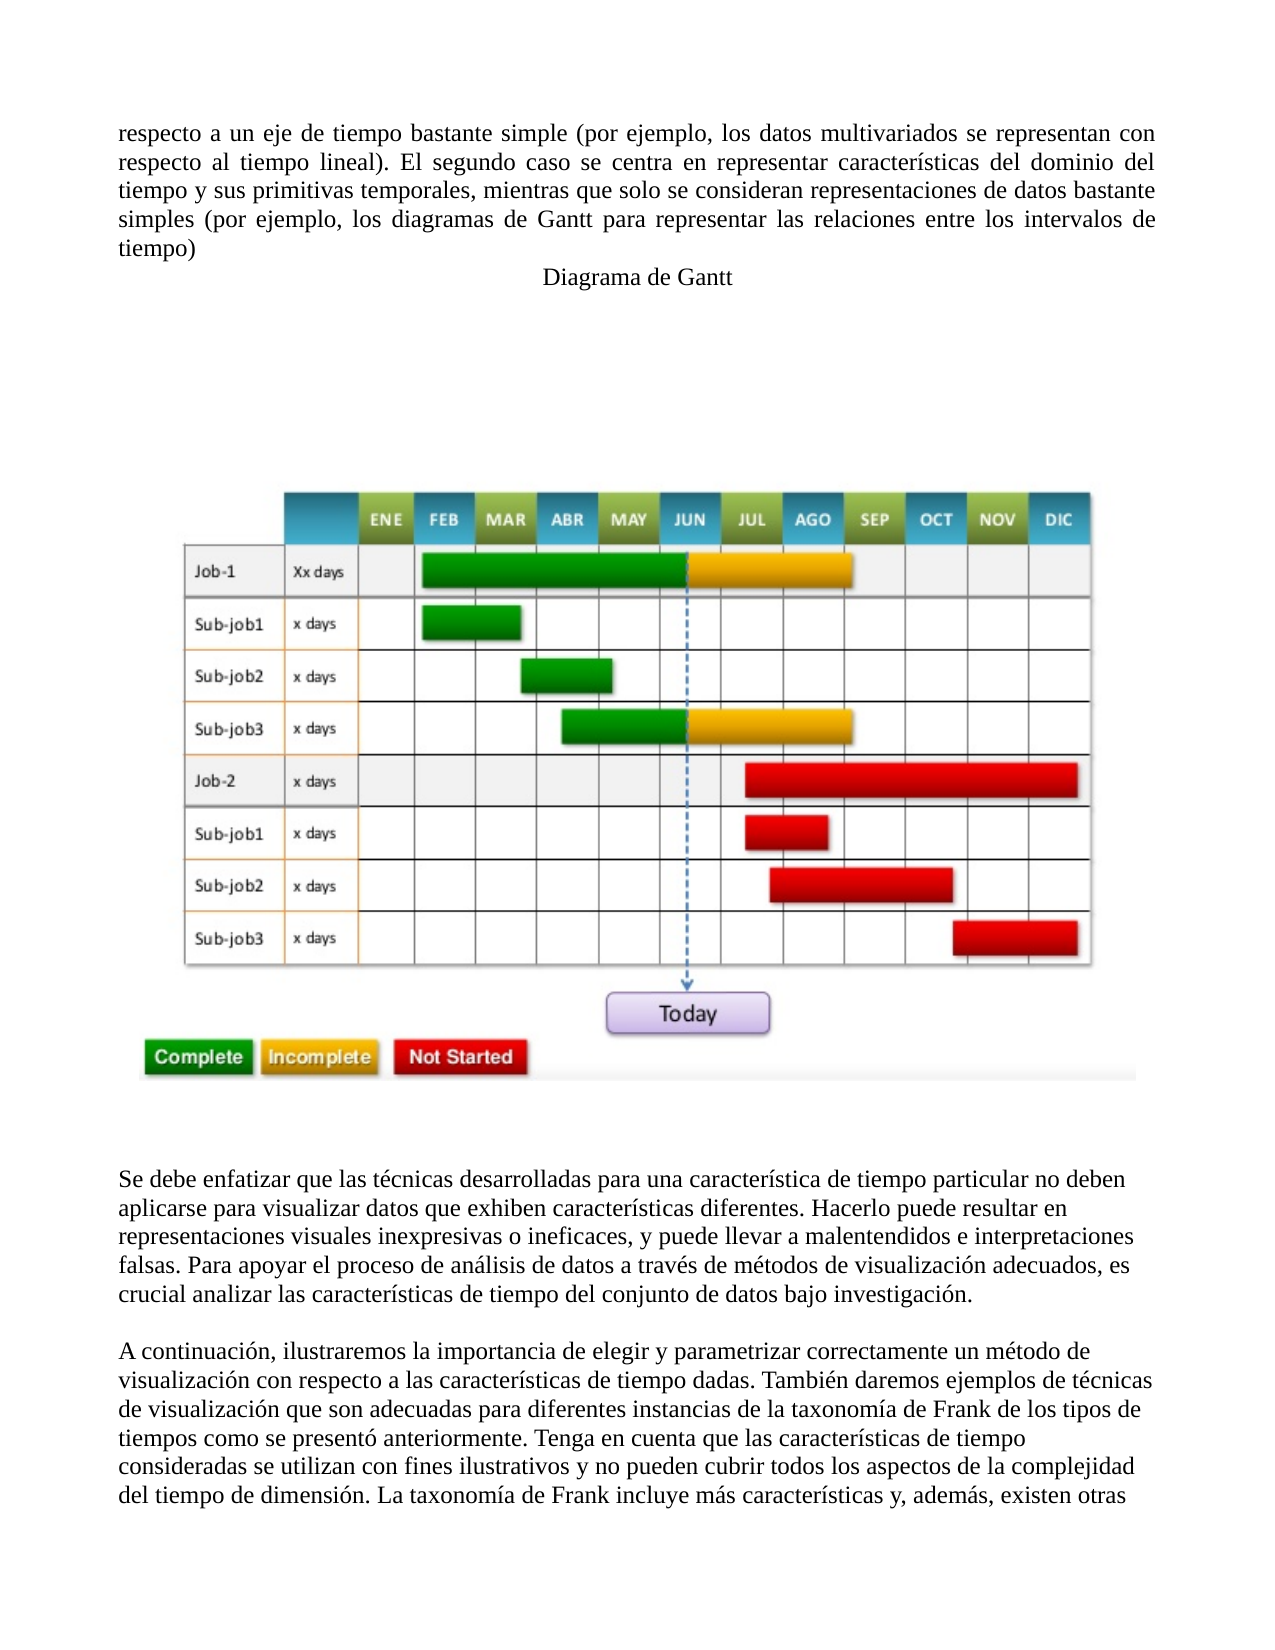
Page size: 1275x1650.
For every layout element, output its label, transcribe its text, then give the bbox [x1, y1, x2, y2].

text respecto a un eje de tiempo bastante simple (por ejemplo, los datos multivariados se representan con respecto al tiempo lineal). El segundo caso se centra en representar características del dominio del tiempo y sus primitivas temporales, mientras que solo se consideran representaciones de datos bastante simples (por ejemplo, los diagramas de Gantt para representar las relaciones entre los intervalos de tiempo) [118, 118, 1157, 262]
text Se debe enfatizar que las técnicas desarrolladas para una característica de tiempo particular no deben aplicarse para visualizar datos que exhiben características diferentes. Hacerlo puede resultar en representaciones visuales inexpresivas o ineficaces, y puede llevar a malentendidos e interpretaciones falsas. Para apoyar el proceso de análisis de datos a través de métodos de visualización adecuados, es crucial analizar las características de tiempo del conjunto de datos bajo investigación. [118, 1138, 1157, 1308]
text Diagrama de Gantt [118, 262, 1157, 291]
picture [139, 332, 1136, 1081]
text A continuación, ilustraremos la importancia de elegir y parametrizar correctamente un método de visualización con respecto a las características de tiempo dadas. También daremos ejemplos de técnicas de visualización que son adecuadas para diferentes instancias de la taxonomía de Frank de los tipos de tiempos como se presentó anteriormente. Tenga en cuenta que las características de tiempo consideradas se utilizan con fines ilustrativos y no pueden cubrir todos los aspectos de la complejidad del tiempo de dimensión. La taxonomía de Frank incluye más características y, además, existen otras [118, 1336, 1157, 1509]
